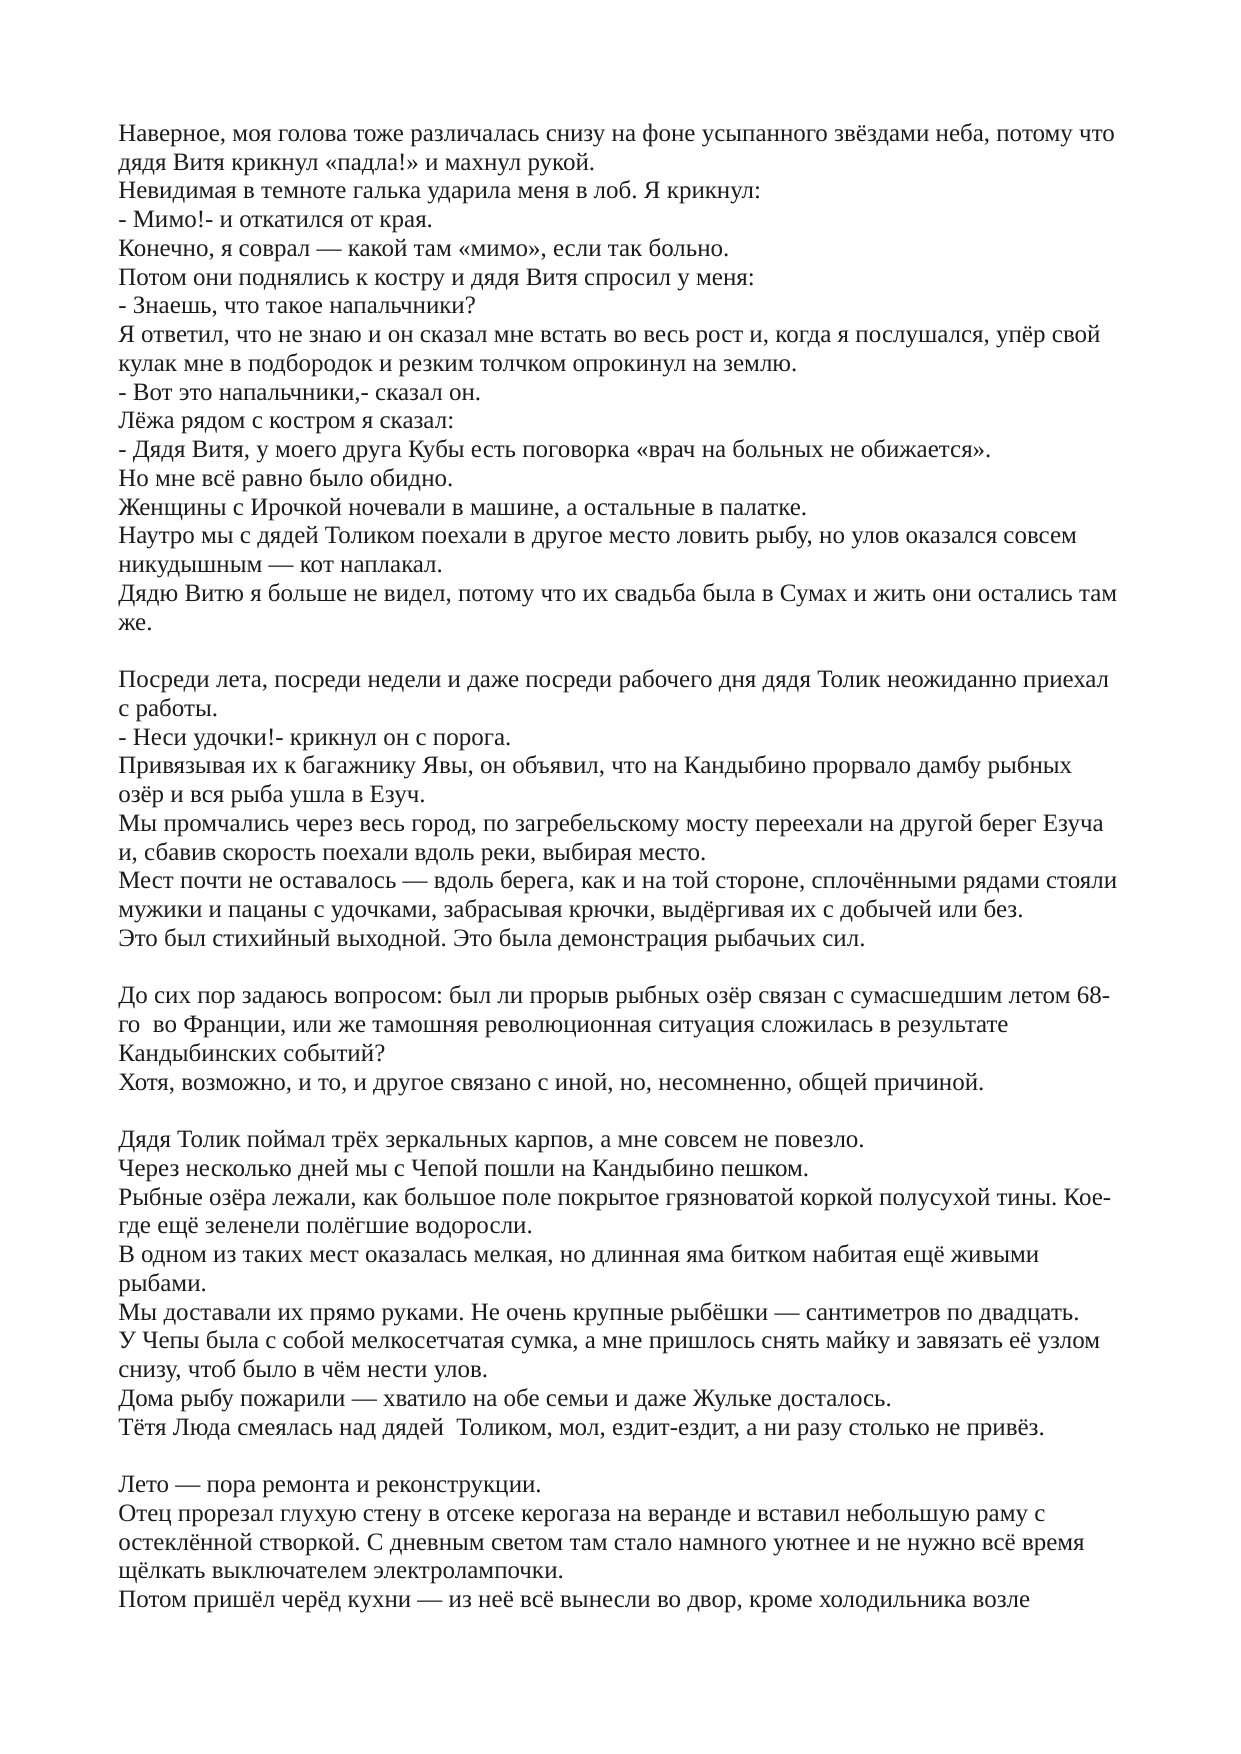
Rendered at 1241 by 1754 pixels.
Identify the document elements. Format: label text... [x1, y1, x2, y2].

text Дядя Толик поймал трёх зеркальных карпов, а мне совсем не повезло. [118, 1124, 1122, 1153]
text Я ответил, что не знаю и он сказал мне встать во весь рост и, когда я послушался, упёр свой кулак мне в подбородок и резким толчком опрокинул на землю. [118, 319, 1122, 377]
text Мест почти не оставалось — вдоль берега, как и на той стороне, сплочёнными рядами стояли мужики и пацаны с удочками, забрасывая крючки, выдёргивая их с добычей или без. [118, 866, 1122, 923]
text Конечно, я соврал — какой там «мимо», если так больно. [118, 233, 1122, 262]
text Наверное, моя голова тоже различалась снизу на фоне усыпанного звёздами неба, потому что дядя Витя крикнул «падла!» и махнул рукой. [118, 118, 1122, 176]
text Невидимая в темноте галька ударила меня в лоб. Я крикнул: [118, 176, 1122, 204]
text У Чепы была с собой мелкосетчатая сумка, а мне пришлось снять майку и завязать её узлом снизу, чтоб было в чём нести улов. [118, 1326, 1122, 1383]
text Привязывая их к багажнику Явы, он объявил, что на Кандыбино прорвало дамбу рыбных озёр и вся рыба ушла в Езуч. [118, 751, 1122, 808]
text Мы доставали их прямо руками. Не очень крупные рыбёшки — сантиметров по двадцать. [118, 1297, 1122, 1326]
text Дома рыбу пожарили — хватило на обе семьи и даже Жульке досталось. [118, 1383, 1122, 1412]
text Потом они поднялись к костру и дядя Витя спросил у меня: [118, 262, 1122, 291]
text Лёжа рядом с костром я сказал: [118, 406, 1122, 434]
text До сих пор задаюсь вопросом: был ли прорыв рыбных озёр связан с сумасшедшим летом 68-го во Франции, или же тамошняя революционная ситуация сложилась в результате Кандыбинских событий? [118, 981, 1122, 1067]
text Отец прорезал глухую стену в отсеке керогаза на веранде и вставил небольшую раму с остеклённой створкой. С дневным светом там стало намного уютнее и не нужно всё время щёлкать выключателем электролампочки. [118, 1498, 1122, 1584]
text Дядю Витю я больше не видел, потому что их свадьба была в Сумах и жить они остались там же. [118, 578, 1122, 636]
text Лето — пора ремонта и реконструкции. [118, 1469, 1122, 1498]
text В одном из таких мест оказалась мелкая, но длинная яма битком набитая ещё живыми рыбами. [118, 1239, 1122, 1297]
text - Дядя Витя, у моего друга Кубы есть поговорка «врач на больных не обижается». [118, 434, 1122, 463]
text Мы промчались через весь город, по загребельскому мосту переехали на другой берег Езуча и, сбавив скорость поехали вдоль реки, выбирая место. [118, 808, 1122, 866]
text Потом пришёл черёд кухни — из неё всё вынесли во двор, кроме холодильника возле [118, 1584, 1122, 1613]
text Это был стихийный выходной. Это была демонстрация рыбачьих сил. [118, 923, 1122, 952]
text - Вот это напальчники,- сказал он. [118, 377, 1122, 406]
text Через несколько дней мы с Чепой пошли на Кандыбино пешком. [118, 1153, 1122, 1182]
text Посреди лета, посреди недели и даже посреди рабочего дня дядя Толик неожиданно приехал с работы. [118, 664, 1122, 722]
text - Неси удочки!- крикнул он с порога. [118, 722, 1122, 751]
text Тётя Люда смеялась над дядей Толиком, мол, ездит-ездит, а ни разу столько не привёз. [118, 1412, 1122, 1441]
text Но мне всё равно было обидно. [118, 463, 1122, 492]
text Рыбные озёра лежали, как большое поле покрытое грязноватой коркой полусухой тины. Кое-где ещё зеленели полёгшие водоросли. [118, 1182, 1122, 1239]
text - Мимо!- и откатился от края. [118, 204, 1122, 233]
text Наутро мы с дядей Толиком поехали в другое место ловить рыбу, но улов оказался совсем никудышным — кот наплакал. [118, 521, 1122, 578]
text Женщины с Ирочкой ночевали в машине, а остальные в палатке. [118, 492, 1122, 521]
text Хотя, возможно, и то, и другое связано с иной, но, несомненно, общей причиной. [118, 1067, 1122, 1096]
text - Знаешь, что такое напальчники? [118, 291, 1122, 319]
